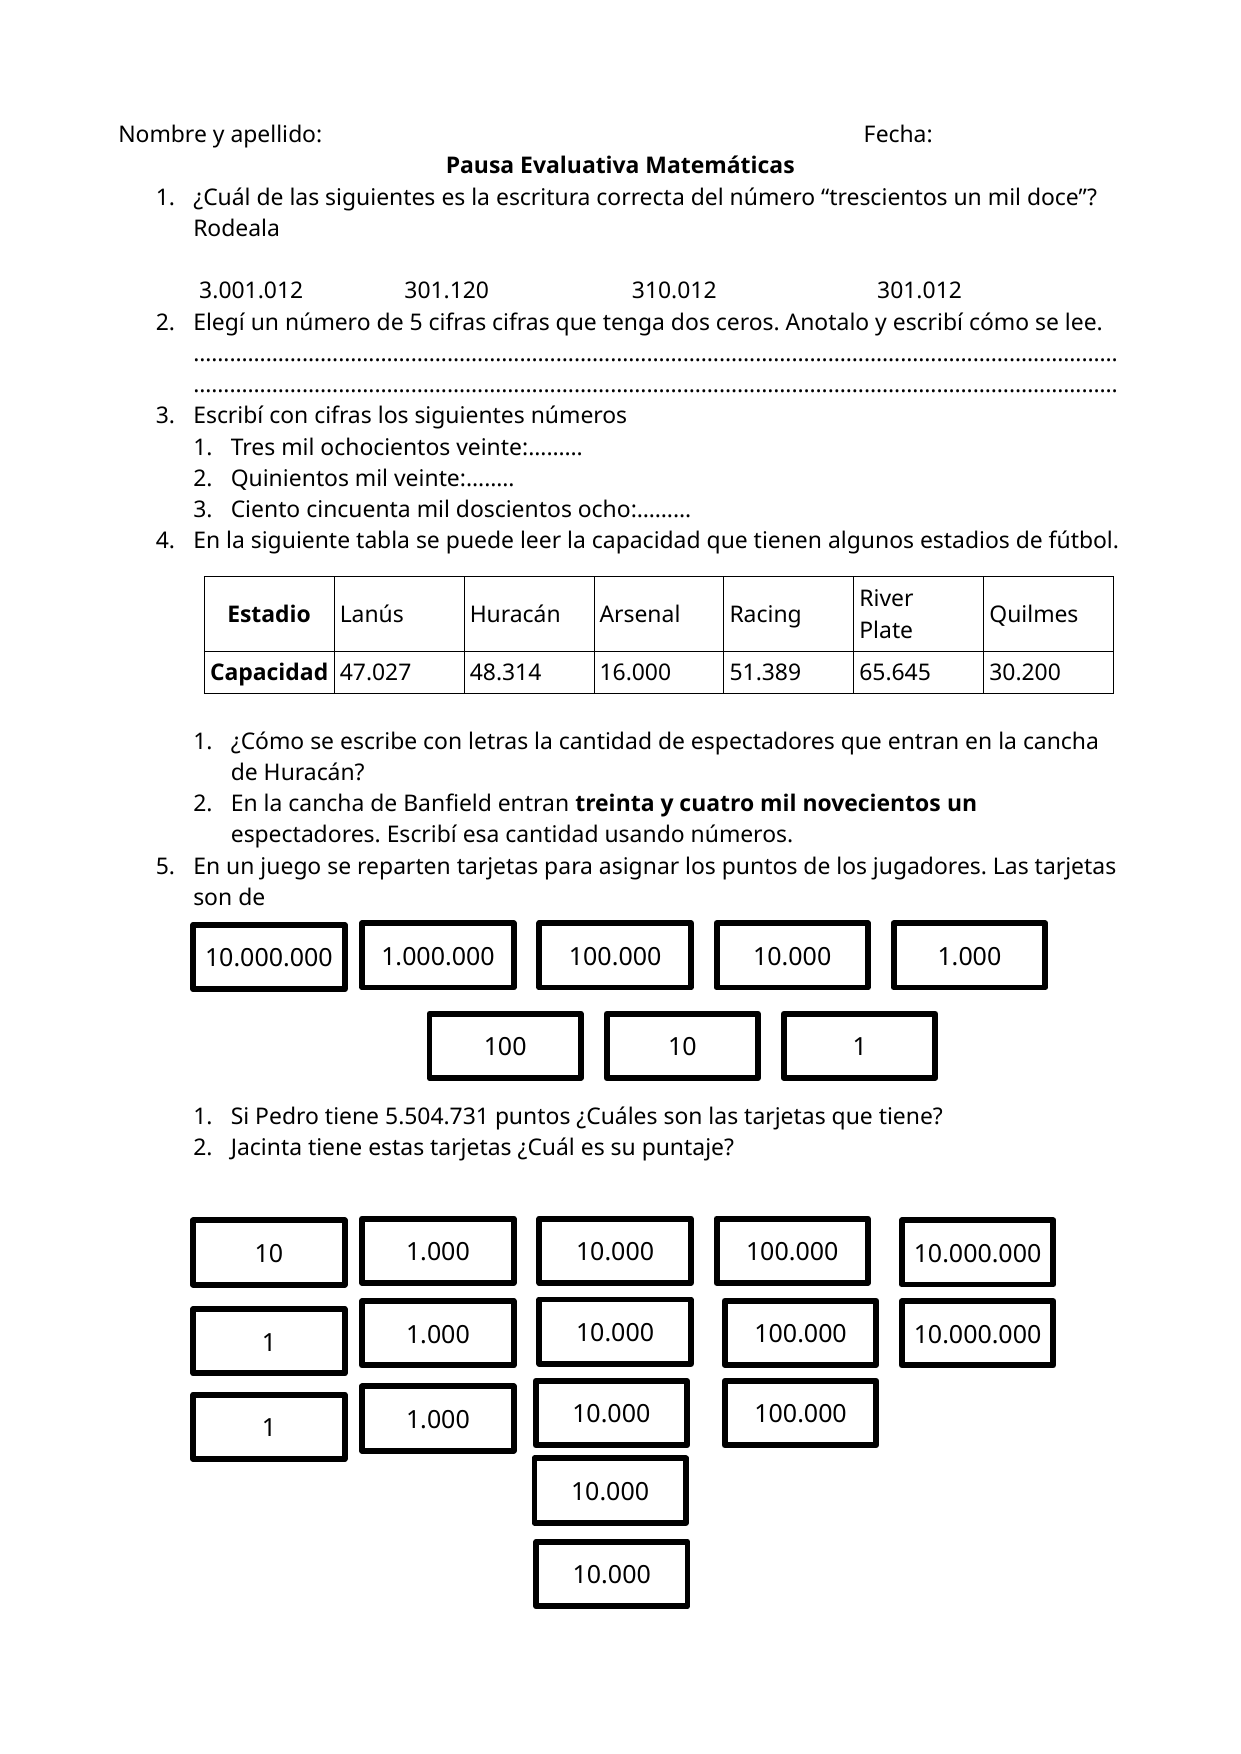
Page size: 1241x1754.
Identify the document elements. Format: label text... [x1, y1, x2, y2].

text Nombre y apellido: Fecha: [118, 118, 1122, 149]
table_cell 51.389 [724, 652, 853, 693]
table_header Arsenal [595, 577, 723, 651]
list Jacinta tiene estas tarjetas ¿Cuál es su puntaje? [193, 1131, 1122, 1162]
list En la cancha de Banfield entran treinta y cuatro mil novecientos un espectadores. Escribí esa cantidad usando números. [193, 787, 1122, 850]
list ¿Cómo se escribe con letras la cantidad de espectadores que entran en la cancha de Huracán? [193, 725, 1122, 787]
text Pausa Evaluativa Matemáticas [118, 149, 1122, 181]
table_cell 47.027 [335, 652, 464, 693]
table_header Quilmes [984, 577, 1113, 651]
table_header Lanús [335, 577, 464, 651]
table_cell 16.000 [595, 652, 723, 693]
list En la siguiente tabla se puede leer la capacidad que tienen algunos estadios de fútbol. [156, 524, 1122, 556]
list Quinientos mil veinte:…….. [193, 462, 1122, 493]
table_header Racing [724, 577, 853, 651]
list 3.001.012 301.120 310.012 301.012 [156, 274, 1122, 306]
list Elegí un número de 5 cifras cifras que tenga dos ceros. Anotalo y escribí cómo se lee. ……………………………………………………………………………………………………………………………………………………………………………………………………………………………………………………………………………… [156, 306, 1122, 399]
list Si Pedro tiene 5.504.731 puntos ¿Cuáles son las tarjetas que tiene? [193, 1100, 1122, 1131]
list Escribí con cifras los siguientes números [156, 399, 1122, 431]
table_cell 30.200 [984, 652, 1113, 693]
table_cell Capacidad [205, 652, 334, 693]
list Ciento cincuenta mil doscientos ocho:……… [193, 493, 1122, 524]
table_header Estadio [205, 577, 334, 651]
table_cell 48.314 [465, 652, 594, 693]
list Tres mil ochocientos veinte:……… [193, 431, 1122, 462]
table_header River Plate [854, 577, 983, 651]
list ¿Cuál de las siguientes es la escritura correcta del número “trescientos un mil doce”? Rodeala [156, 181, 1122, 243]
list En un juego se reparten tarjetas para asignar los puntos de los jugadores. Las tarjetas son de [156, 850, 1122, 912]
table_header Huracán [465, 577, 594, 651]
table_cell 65.645 [854, 652, 983, 693]
